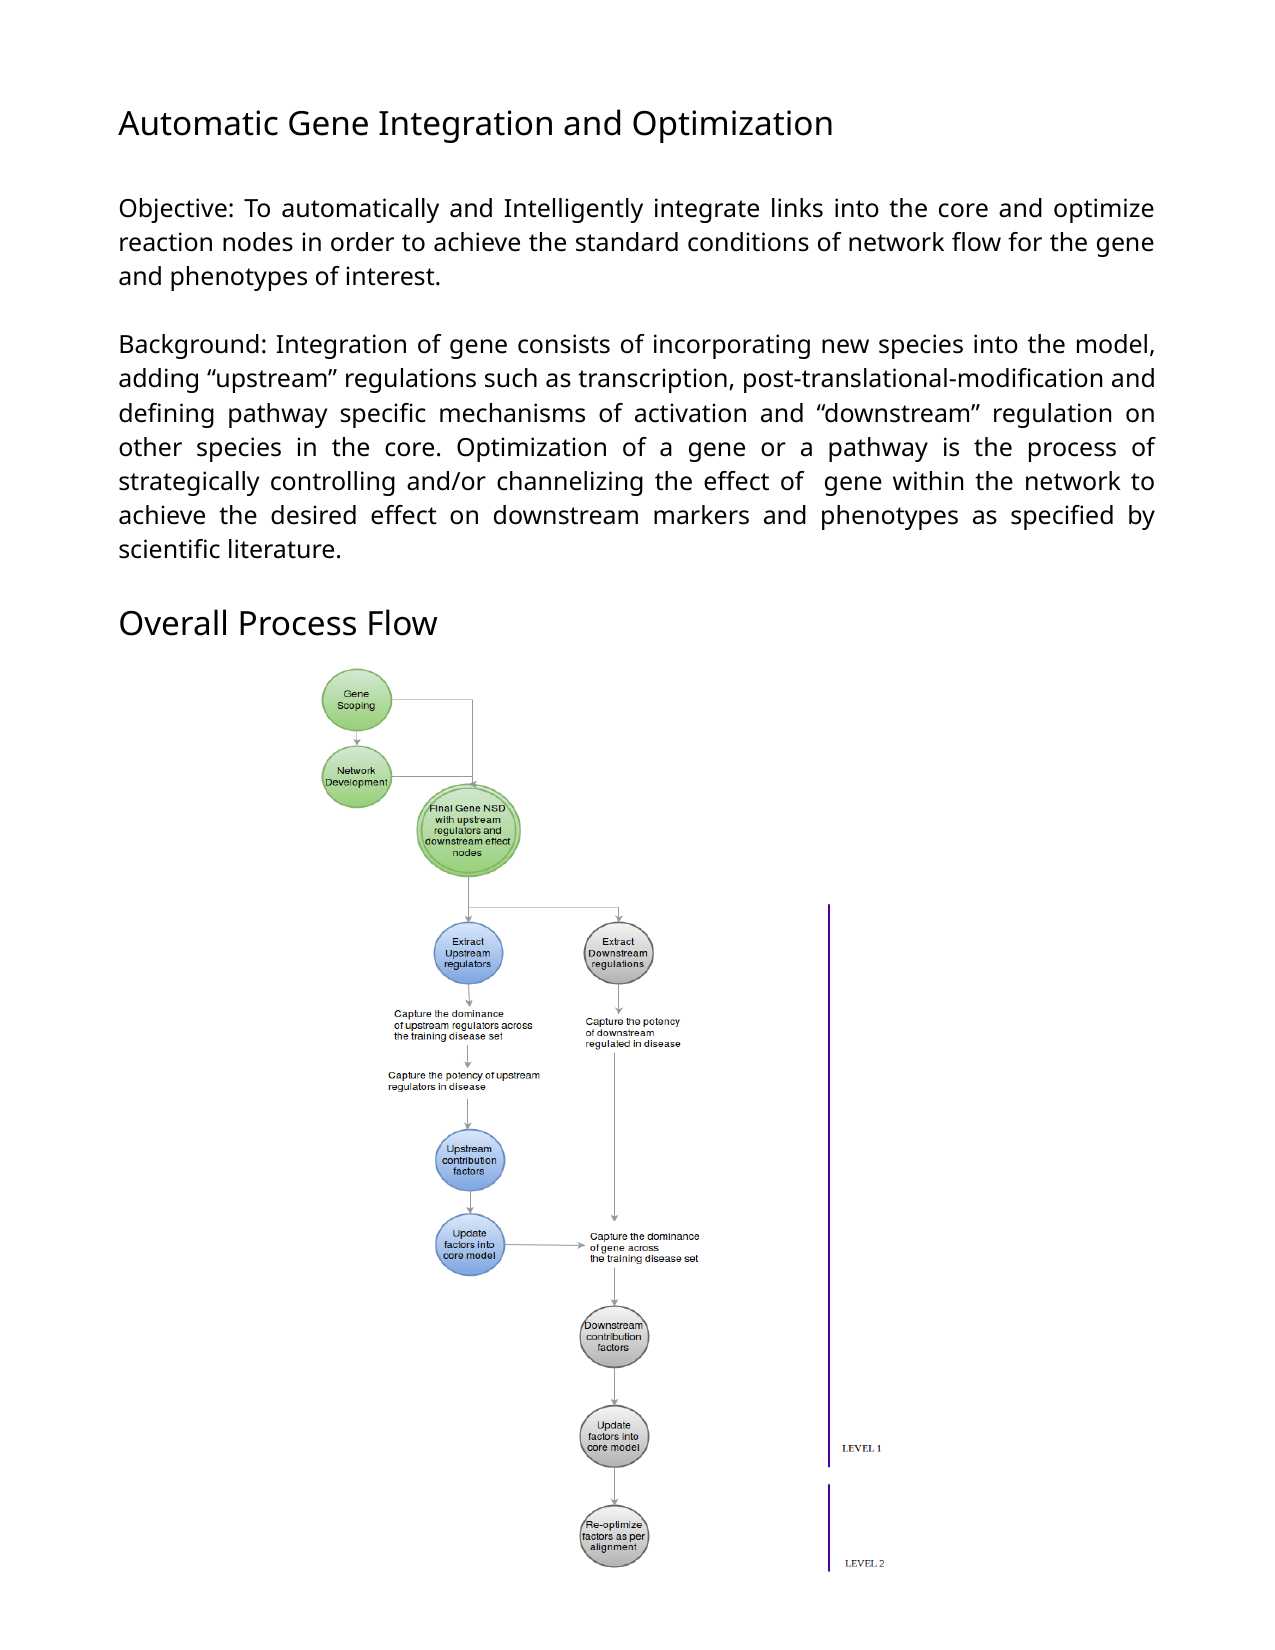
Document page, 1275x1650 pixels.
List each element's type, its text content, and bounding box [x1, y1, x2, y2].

text Overall Process Flow [118, 599, 1157, 645]
text Background: Integration of gene consists of incorporating new species into the model, adding “upstream” regulations such as transcription, post-translational-modification and defining pathway specific mechanisms of activation and “downstream” regulation on other species in the core. Optimization of a gene or a pathway is the process of strategically controlling and/or channelizing the effect of gene within the network to achieve the desired effect on downstream markers and phenotypes as specified by scientific literature. [118, 327, 1157, 566]
text Objective: To automatically and Intelligently integrate links into the core and optimize reaction nodes in order to achieve the standard conditions of network flow for the gene and phenotypes of interest. [118, 191, 1157, 293]
text Automatic Gene Integration and Optimization [118, 100, 1157, 145]
